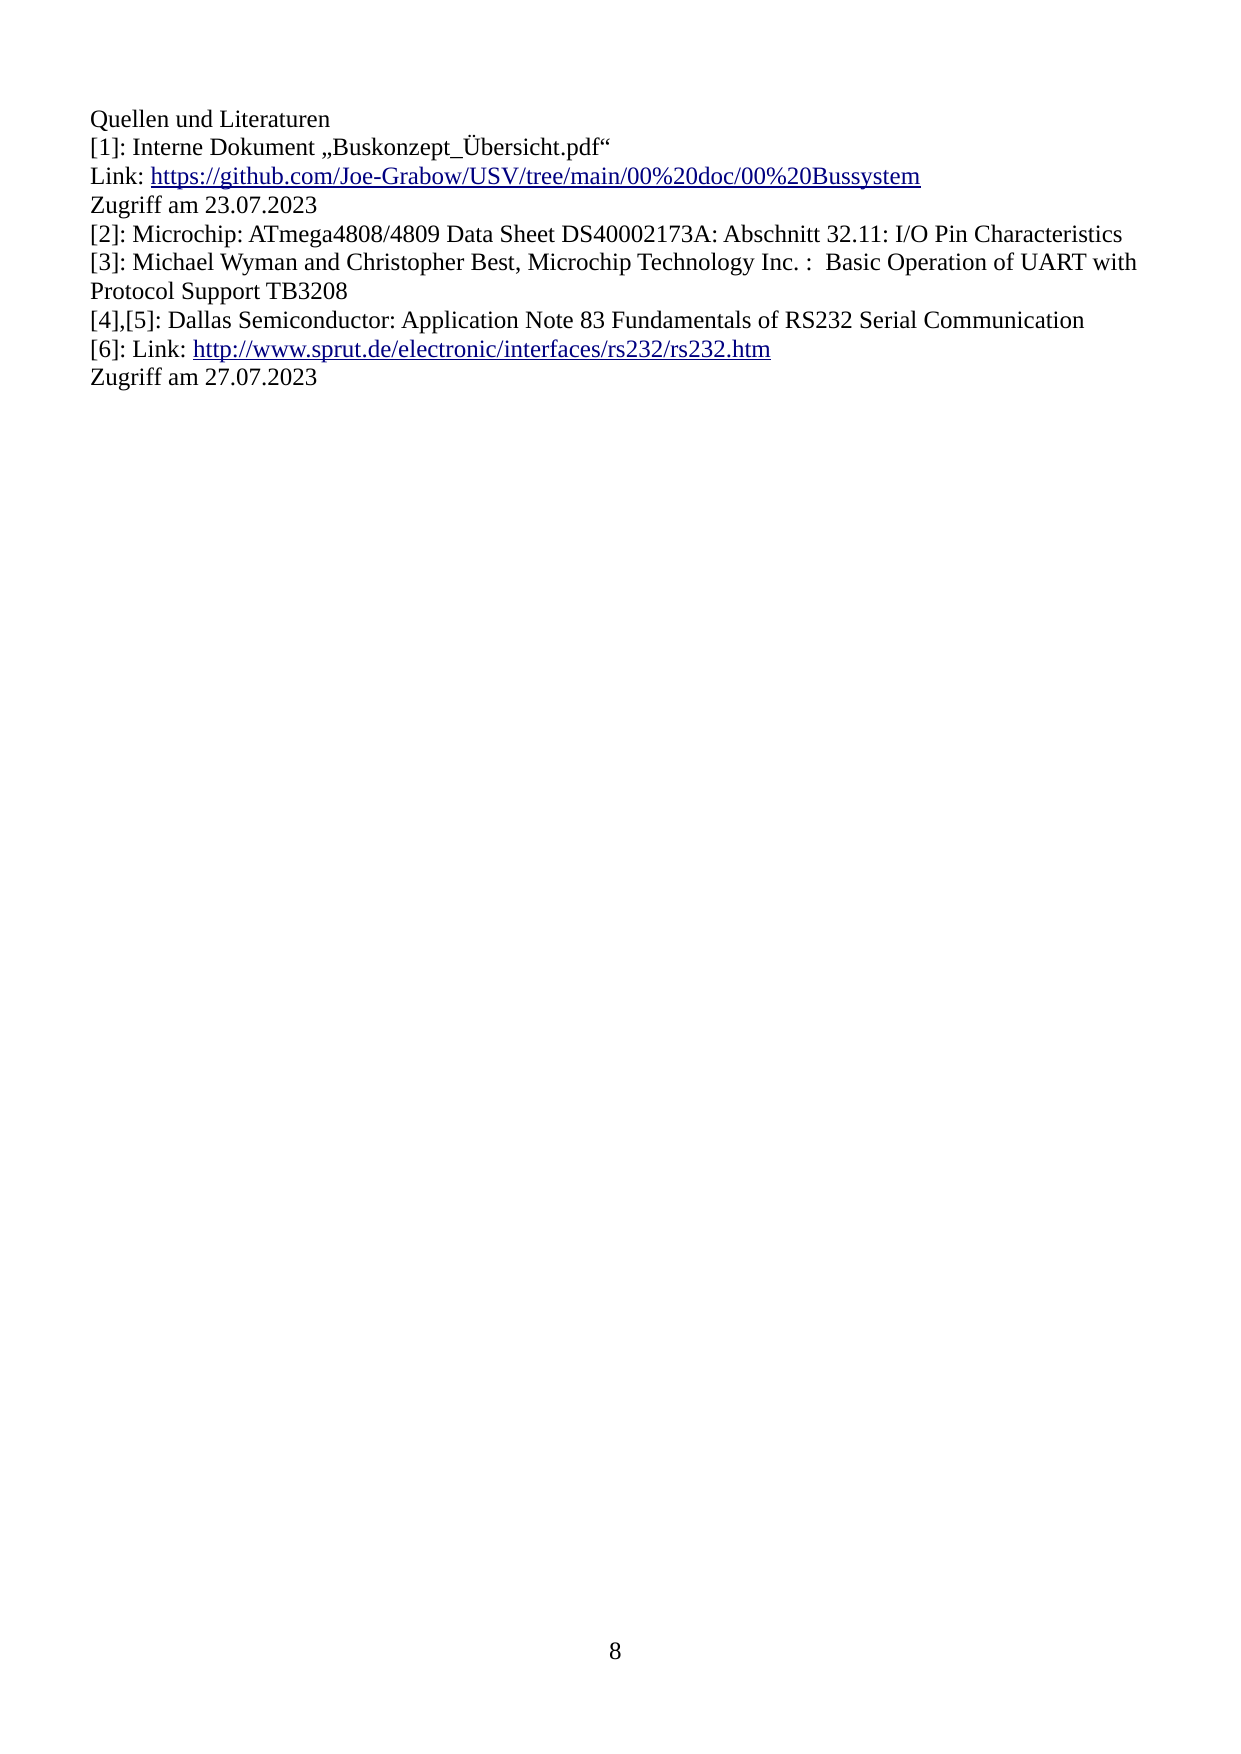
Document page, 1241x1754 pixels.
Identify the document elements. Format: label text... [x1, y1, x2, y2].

text Zugriff am 27.07.2023 [90, 362, 1140, 391]
text Link: https://github.com/Joe-Grabow/USV/tree/main/00%20doc/00%20Bussystem [90, 161, 1140, 190]
text [3]: Michael Wyman and Christopher Best, Microchip Technology Inc. : Basic Operation of UART with Protocol Support TB3208 [90, 247, 1140, 305]
text Quellen und Literaturen [90, 104, 1140, 132]
text [1]: Interne Dokument „Buskonzept_Übersicht.pdf“ [90, 132, 1140, 161]
text [4],[5]: Dallas Semiconductor: Application Note 83 Fundamentals of RS232 Serial Communication [90, 305, 1140, 334]
text [6]: Link: http://www.sprut.de/electronic/interfaces/rs232/rs232.htm [90, 334, 1140, 362]
text Zugriff am 23.07.2023 [90, 190, 1140, 219]
text [2]: Microchip: ATmega4808/4809 Data Sheet DS40002173A: Abschnitt 32.11: I/O Pin Characteristics [90, 219, 1140, 247]
